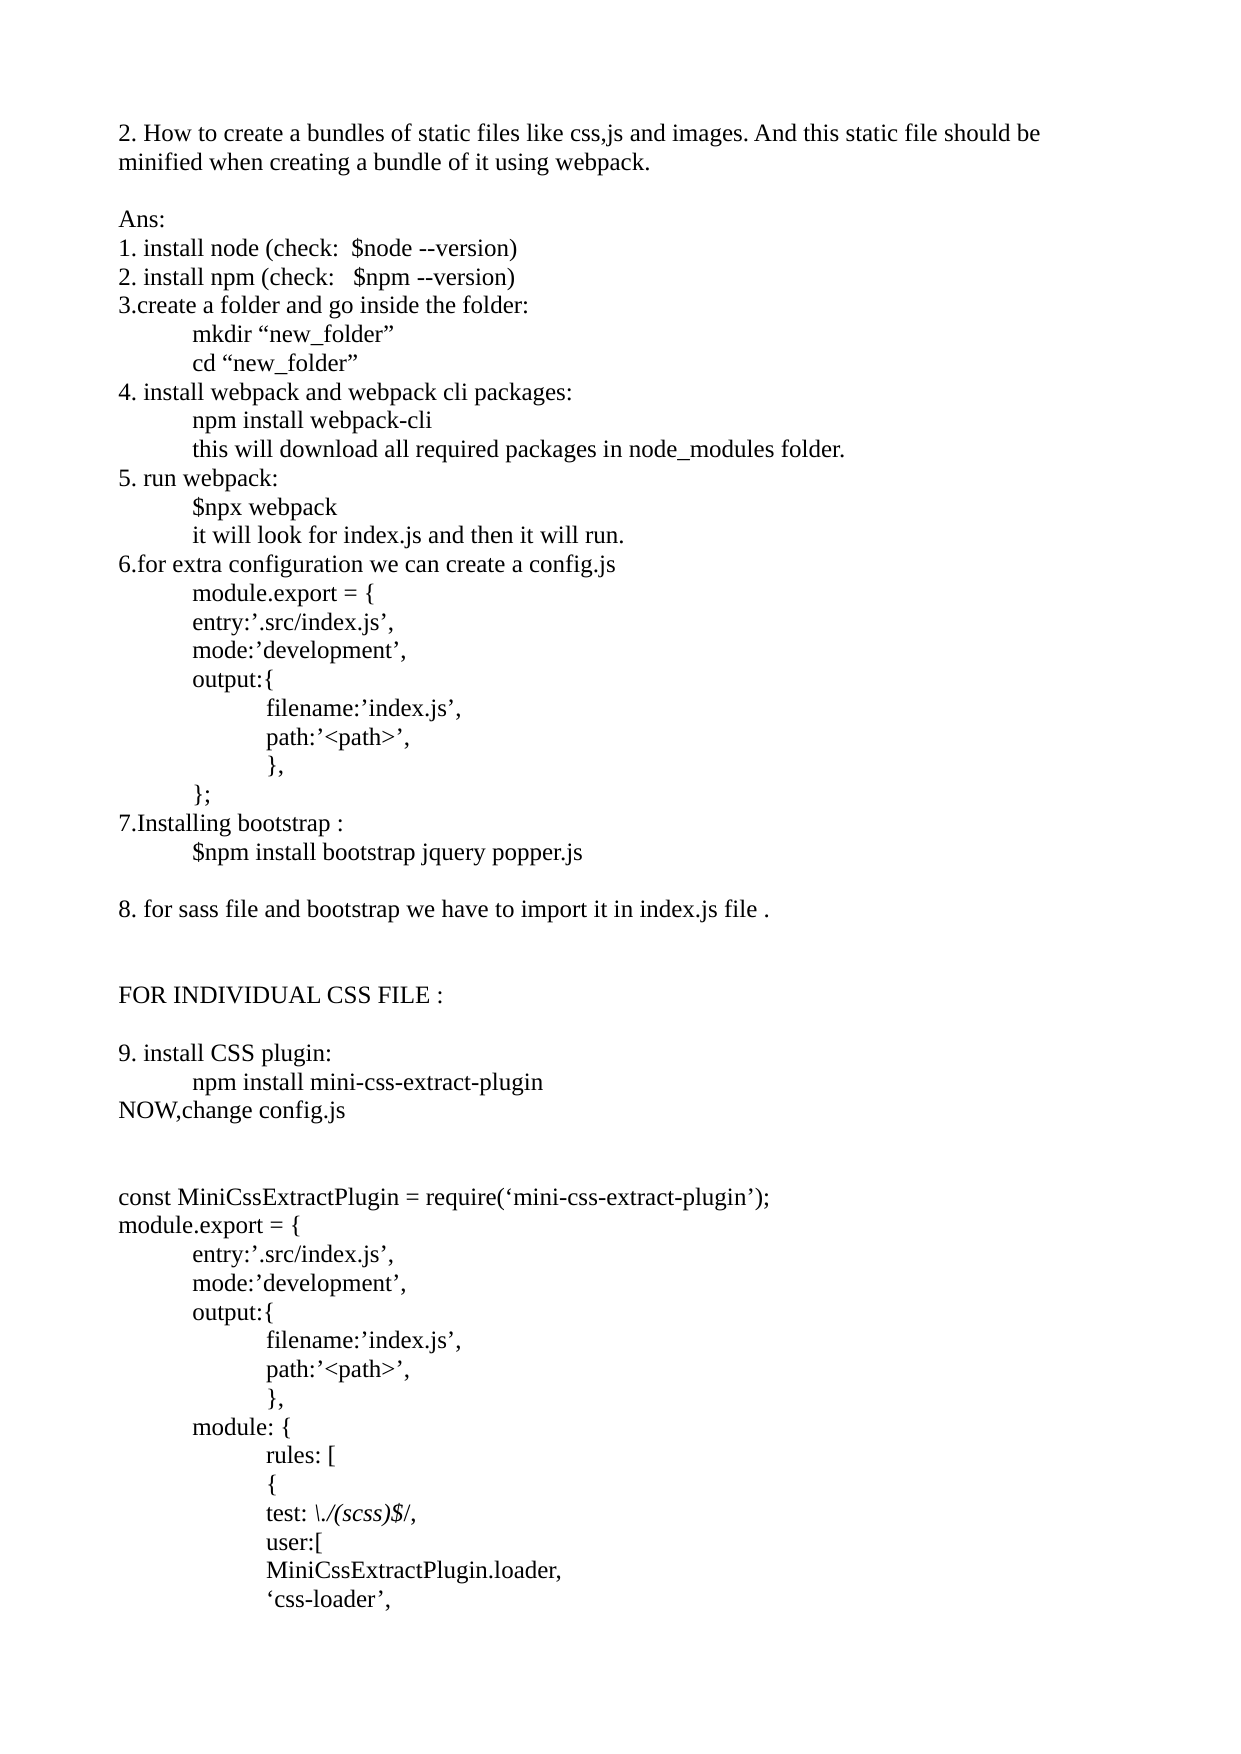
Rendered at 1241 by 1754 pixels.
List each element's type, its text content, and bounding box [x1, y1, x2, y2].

text $npm install bootstrap jquery popper.js [118, 837, 1122, 866]
text mode:’development’, [118, 636, 1122, 664]
text 2. How to create a bundles of static files like css,js and images. And this static file should be minified when creating a bundle of it using webpack. [118, 118, 1122, 176]
text entry:’.src/index.js’, [118, 607, 1122, 636]
text 7.Installing bootstrap : [118, 808, 1122, 837]
text module: { [118, 1412, 1122, 1441]
text it will look for index.js and then it will run. [118, 521, 1122, 549]
text path:’<path>’, [118, 722, 1122, 751]
text Ans: [118, 204, 1122, 233]
text const MiniCssExtractPlugin = require(‘mini-css-extract-plugin’); [118, 1182, 1122, 1211]
text }, [118, 751, 1122, 779]
text this will download all required packages in node_modules folder. [118, 434, 1122, 463]
text npm install webpack-cli [118, 406, 1122, 434]
text npm install mini-css-extract-plugin [118, 1067, 1122, 1096]
text 9. install CSS plugin: [118, 1038, 1122, 1067]
text path:’<path>’, [118, 1354, 1122, 1383]
text 5. run webpack: [118, 463, 1122, 492]
text FOR INDIVIDUAL CSS FILE : [118, 981, 1122, 1009]
text 3.create a folder and go inside the folder: [118, 291, 1122, 319]
text ‘css-loader’, [118, 1584, 1122, 1613]
text entry:’.src/index.js’, [118, 1239, 1122, 1268]
text { [118, 1469, 1122, 1498]
text 6.for extra configuration we can create a config.js [118, 549, 1122, 578]
text MiniCssExtractPlugin.loader, [118, 1556, 1122, 1584]
text output:{ [118, 1297, 1122, 1326]
text output:{ [118, 664, 1122, 693]
text cd “new_folder” [118, 348, 1122, 377]
text mkdir “new_folder” [118, 319, 1122, 348]
text 8. for sass file and bootstrap we have to import it in index.js file . [118, 894, 1122, 923]
text test: \./(scss)$/, [118, 1498, 1122, 1527]
text rules: [ [118, 1441, 1122, 1469]
text filename:’index.js’, [118, 1326, 1122, 1354]
text }; [118, 779, 1122, 808]
text NOW,change config.js [118, 1096, 1122, 1124]
text user:[ [118, 1527, 1122, 1556]
text 1. install node (check: $node --version) [118, 233, 1122, 262]
text module.export = { [118, 1211, 1122, 1239]
text 4. install webpack and webpack cli packages: [118, 377, 1122, 406]
text filename:’index.js’, [118, 693, 1122, 722]
text $npx webpack [118, 492, 1122, 521]
text }, [118, 1383, 1122, 1412]
text module.export = { [118, 578, 1122, 607]
text mode:’development’, [118, 1268, 1122, 1297]
text 2. install npm (check: $npm --version) [118, 262, 1122, 291]
